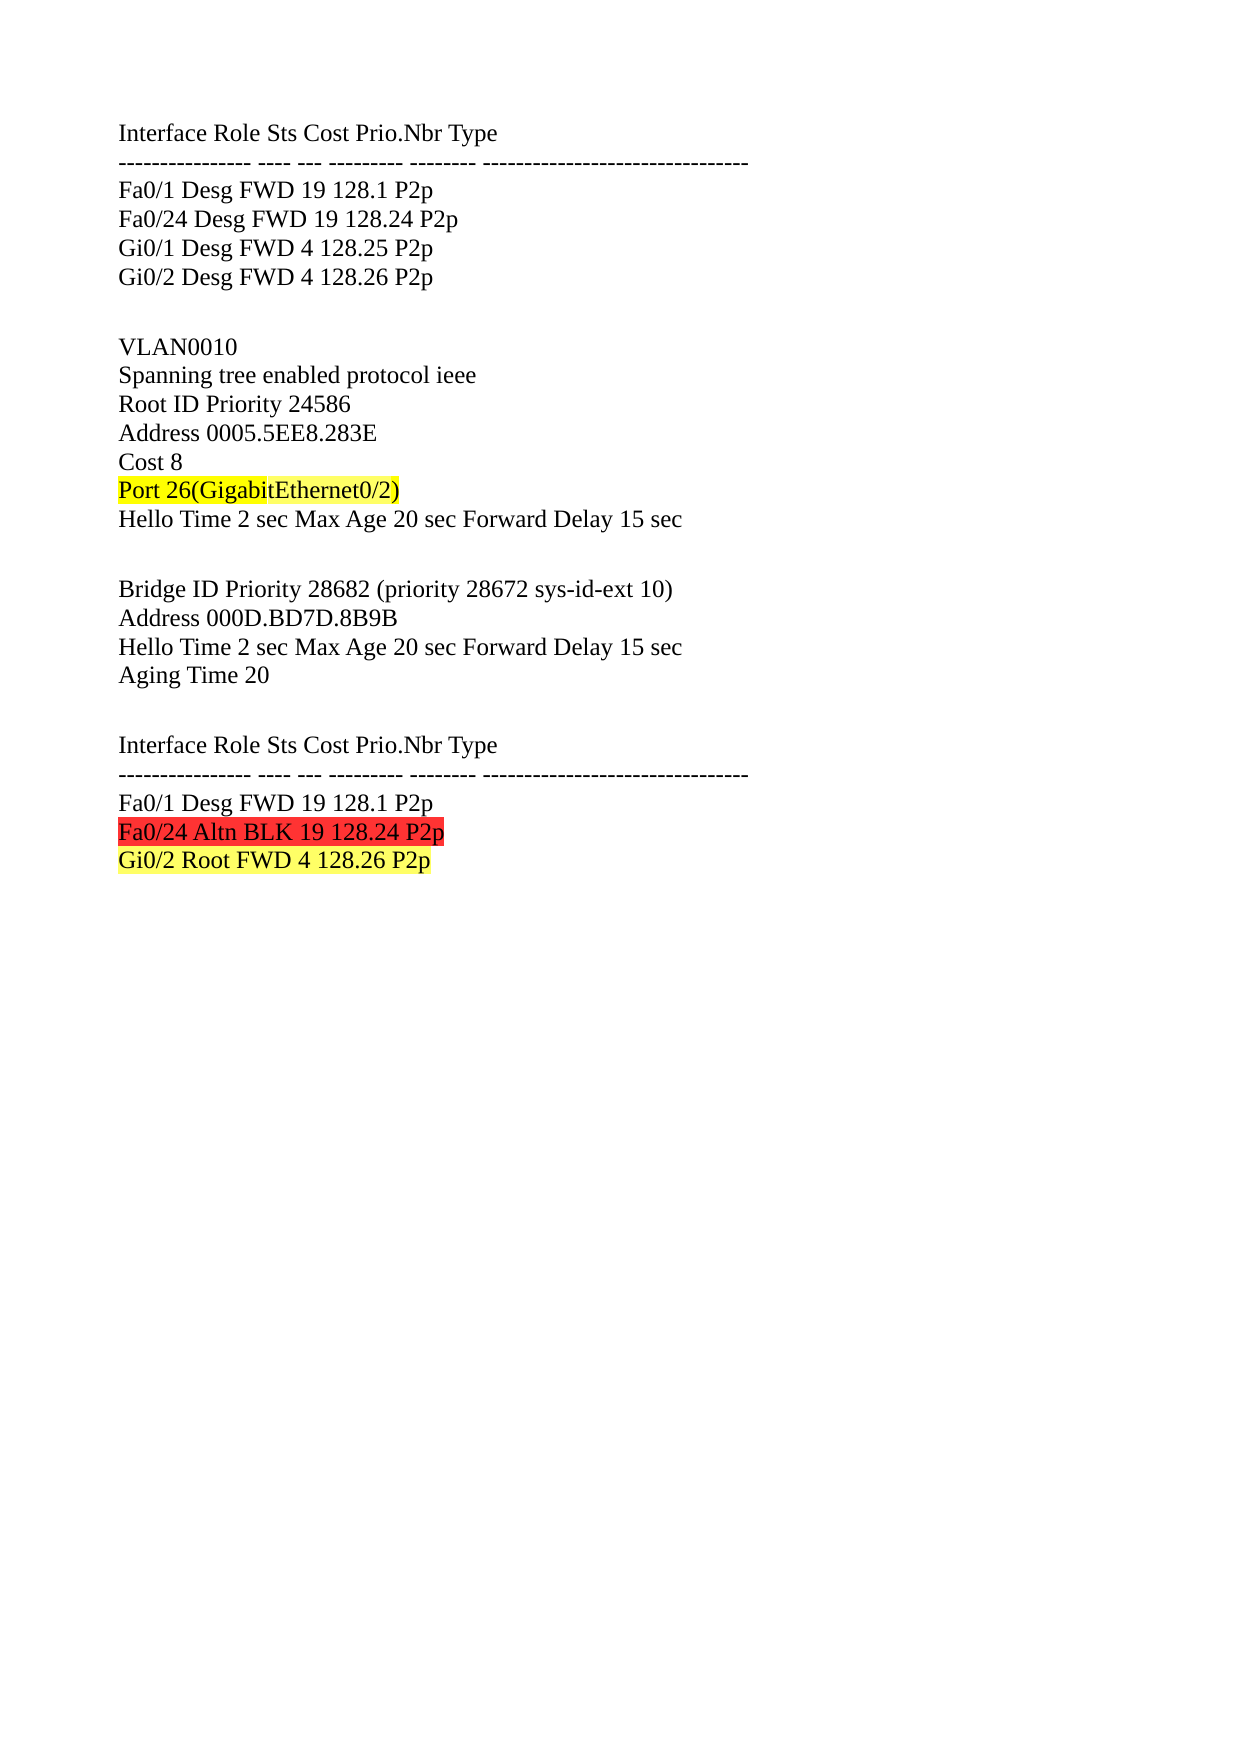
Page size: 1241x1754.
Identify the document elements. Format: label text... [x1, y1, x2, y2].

text Hello Time 2 sec Max Age 20 sec Forward Delay 15 sec [118, 632, 1122, 661]
text Aging Time 20 [118, 661, 1122, 689]
text Root ID Priority 24586 [118, 389, 1122, 418]
text Interface Role Sts Cost Prio.Nbr Type [118, 731, 1122, 759]
text ---------------- ---- --- --------- -------- -------------------------------- [118, 759, 1122, 788]
text Gi0/2 Root FWD 4 128.26 P2p [118, 846, 1122, 874]
text Fa0/1 Desg FWD 19 128.1 P2p [118, 176, 1122, 204]
text Address 000D.BD7D.8B9B [118, 603, 1122, 632]
text Fa0/24 Desg FWD 19 128.24 P2p [118, 204, 1122, 233]
text Gi0/2 Desg FWD 4 128.26 P2p [118, 262, 1122, 291]
text ---------------- ---- --- --------- -------- -------------------------------- [118, 147, 1122, 176]
text Fa0/1 Desg FWD 19 128.1 P2p [118, 788, 1122, 817]
text Hello Time 2 sec Max Age 20 sec Forward Delay 15 sec [118, 504, 1122, 533]
text Interface Role Sts Cost Prio.Nbr Type [118, 118, 1122, 147]
text Gi0/1 Desg FWD 4 128.25 P2p [118, 233, 1122, 262]
text Cost 8 [118, 447, 1122, 476]
text Port 26(GigabitEthernet0/2) [118, 476, 1122, 504]
text Bridge ID Priority 28682 (priority 28672 sys-id-ext 10) [118, 574, 1122, 603]
text VLAN0010 [118, 332, 1122, 361]
text Address 0005.5EE8.283E [118, 418, 1122, 447]
text Spanning tree enabled protocol ieee [118, 361, 1122, 389]
text Fa0/24 Altn BLK 19 128.24 P2p [118, 817, 1122, 846]
